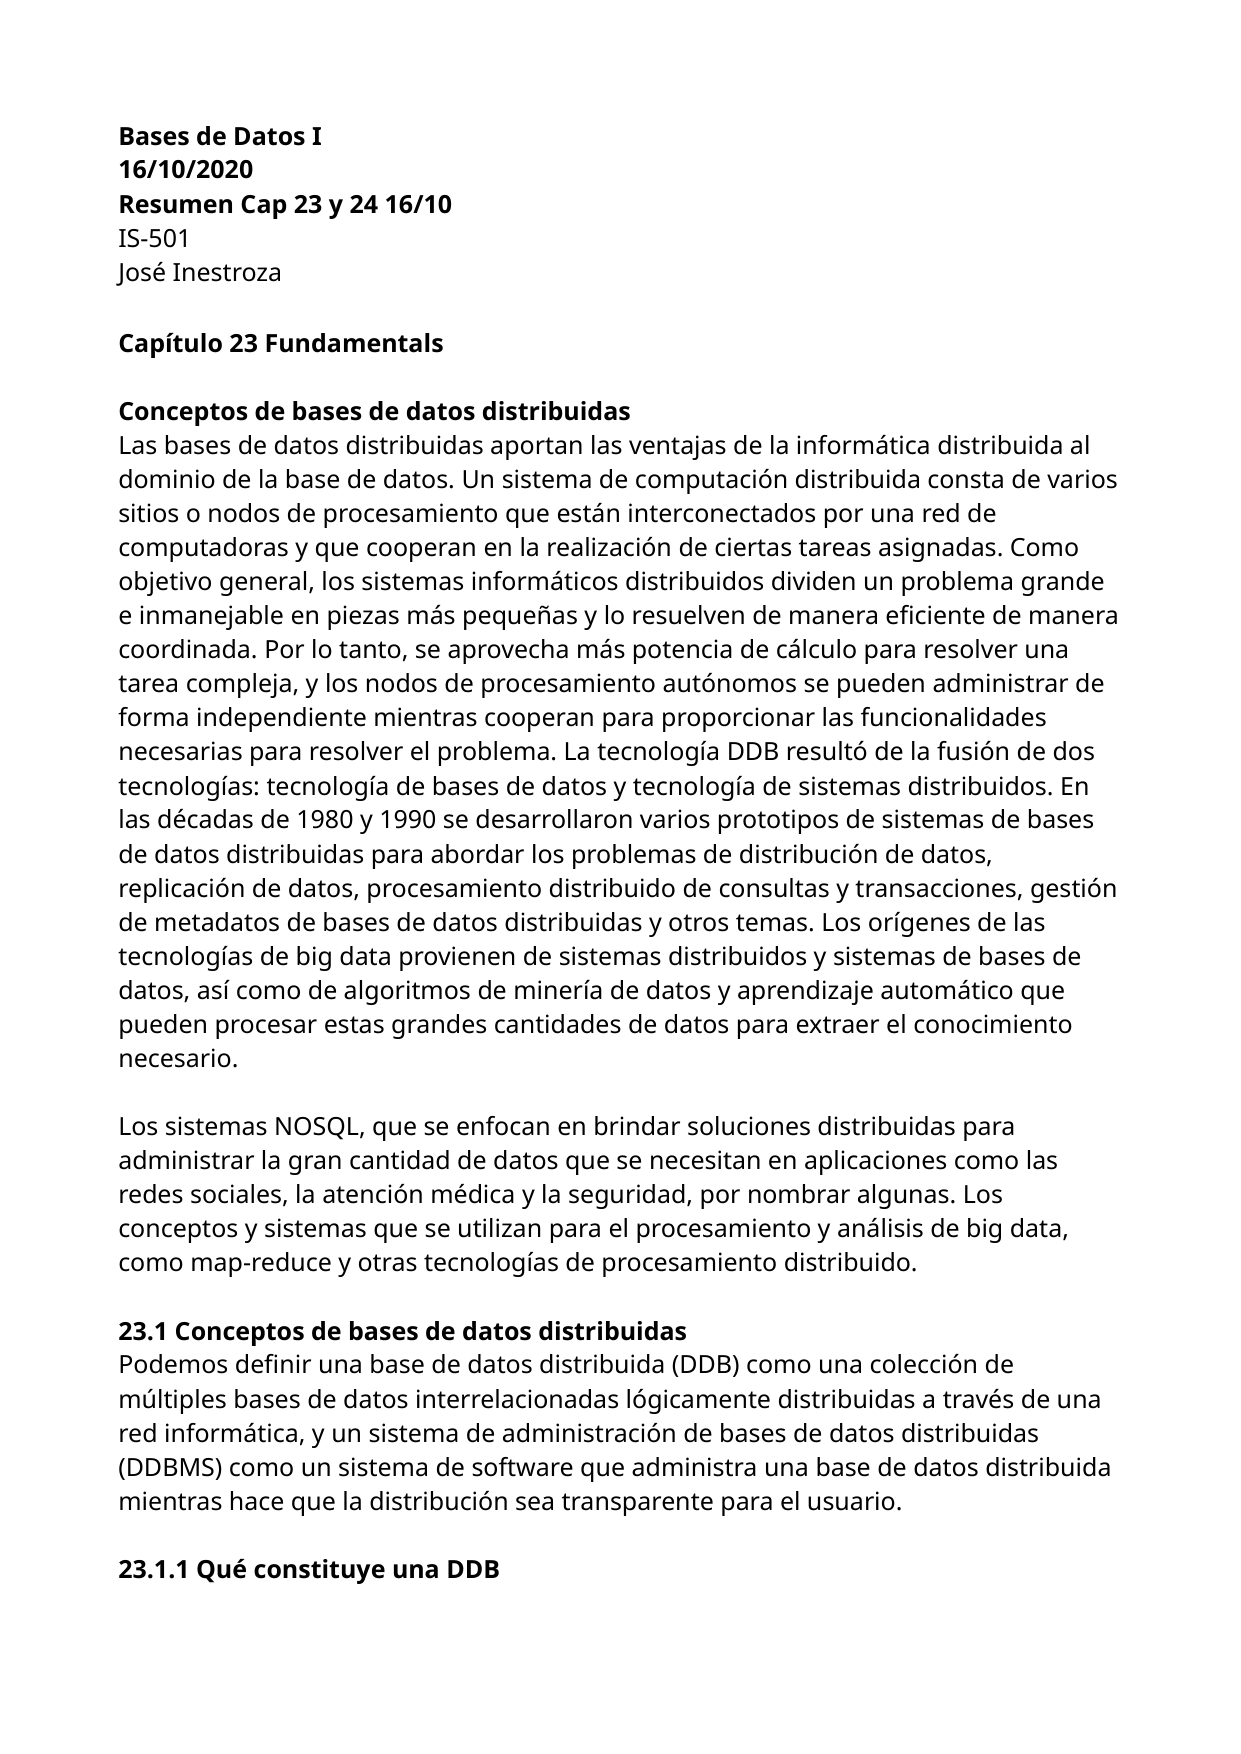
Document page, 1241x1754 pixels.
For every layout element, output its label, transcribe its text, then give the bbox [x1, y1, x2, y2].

text 23.1 Conceptos de bases de datos distribuidas [118, 1313, 1122, 1347]
text 23.1.1 Qué constituye una DDB [118, 1552, 1122, 1586]
text 16/10/2020 [118, 152, 1122, 186]
text Resumen Cap 23 y 24 16/10 [118, 186, 1122, 220]
text Conceptos de bases de datos distribuidas [118, 393, 1122, 427]
text Podemos definir una base de datos distribuida (DDB) como una colección de múltiples bases de datos interrelacionadas lógicamente distribuidas a través de una red informática, y un sistema de administración de bases de datos distribuidas (DDBMS) como un sistema de software que administra una base de datos distribuida mientras hace que la distribución sea transparente para el usuario. [118, 1347, 1122, 1517]
text IS-501 José Inestroza [118, 220, 1122, 288]
text Las bases de datos distribuidas aportan las ventajas de la informática distribuida al dominio de la base de datos. Un sistema de computación distribuida consta de varios sitios o nodos de procesamiento que están interconectados por una red de computadoras y que cooperan en la realización de ciertas tareas asignadas. Como objetivo general, los sistemas informáticos distribuidos dividen un problema grande e inmanejable en piezas más pequeñas y lo resuelven de manera eficiente de manera coordinada. Por lo tanto, se aprovecha más potencia de cálculo para resolver una tarea compleja, y los nodos de procesamiento autónomos se pueden administrar de forma independiente mientras cooperan para proporcionar las funcionalidades necesarias para resolver el problema. La tecnología DDB resultó de la fusión de dos tecnologías: tecnología de bases de datos y tecnología de sistemas distribuidos. En las décadas de 1980 y 1990 se desarrollaron varios prototipos de sistemas de bases de datos distribuidas para abordar los problemas de distribución de datos, replicación de datos, procesamiento distribuido de consultas y transacciones, gestión de metadatos de bases de datos distribuidas y otros temas. Los orígenes de las tecnologías de big data provienen de sistemas distribuidos y sistemas de bases de datos, así como de algoritmos de minería de datos y aprendizaje automático que pueden procesar estas grandes cantidades de datos para extraer el conocimiento necesario. [118, 427, 1122, 1075]
text Bases de Datos I [118, 118, 1122, 152]
text Los sistemas NOSQL, que se enfocan en brindar soluciones distribuidas para administrar la gran cantidad de datos que se necesitan en aplicaciones como las redes sociales, la atención médica y la seguridad, por nombrar algunas. Los conceptos y sistemas que se utilizan para el procesamiento y análisis de big data, como map-reduce y otras tecnologías de procesamiento distribuido. [118, 1109, 1122, 1279]
text Capítulo 23 Fundamentals [118, 325, 1122, 359]
